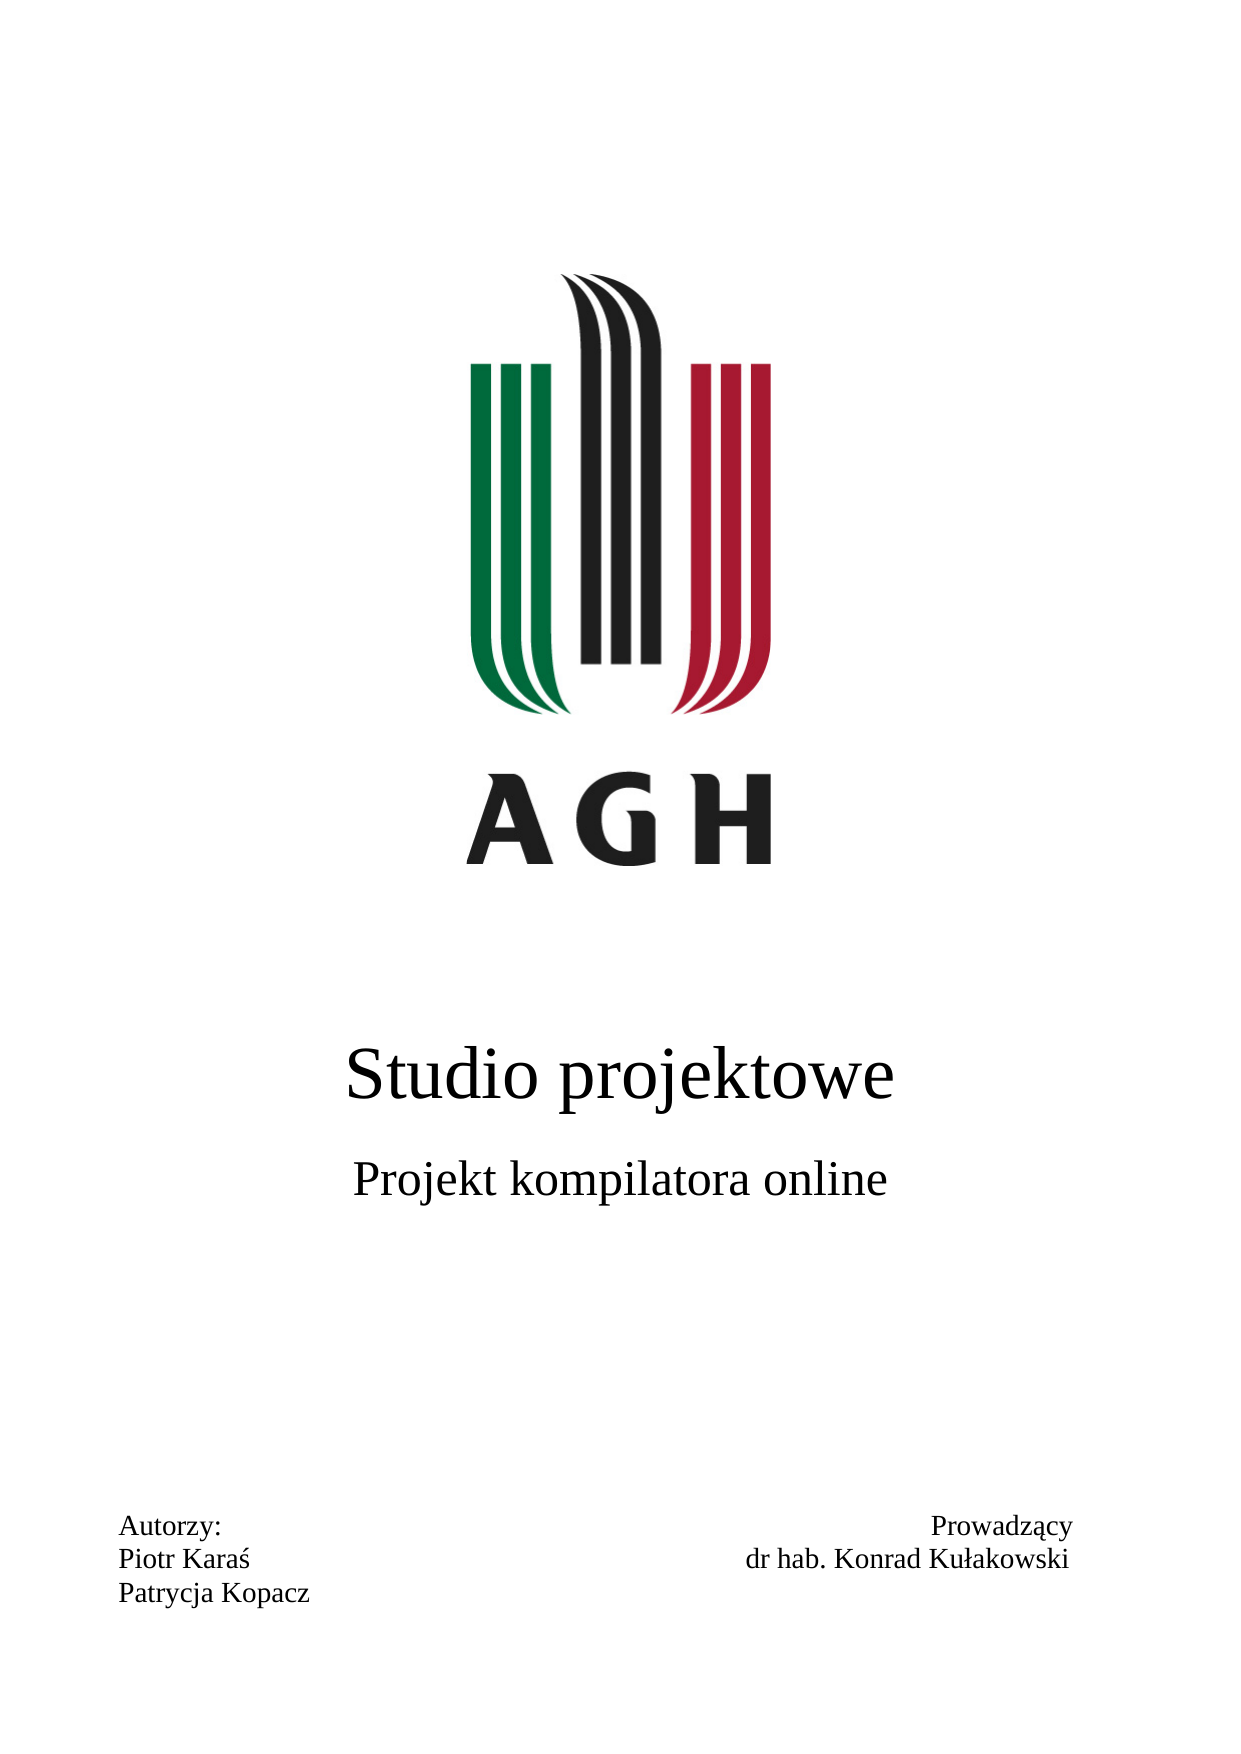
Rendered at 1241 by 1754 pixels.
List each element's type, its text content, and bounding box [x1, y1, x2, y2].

picture [466, 274, 771, 866]
text Piotr Karaś dr hab. Konrad Kułakowski [118, 1541, 1122, 1575]
text Projekt kompilatora online [118, 1148, 1122, 1206]
text Autorzy: Prowadzący [118, 1508, 1122, 1541]
text Patrycja Kopacz [118, 1575, 1122, 1608]
text Studio projektowe [118, 1028, 1122, 1115]
